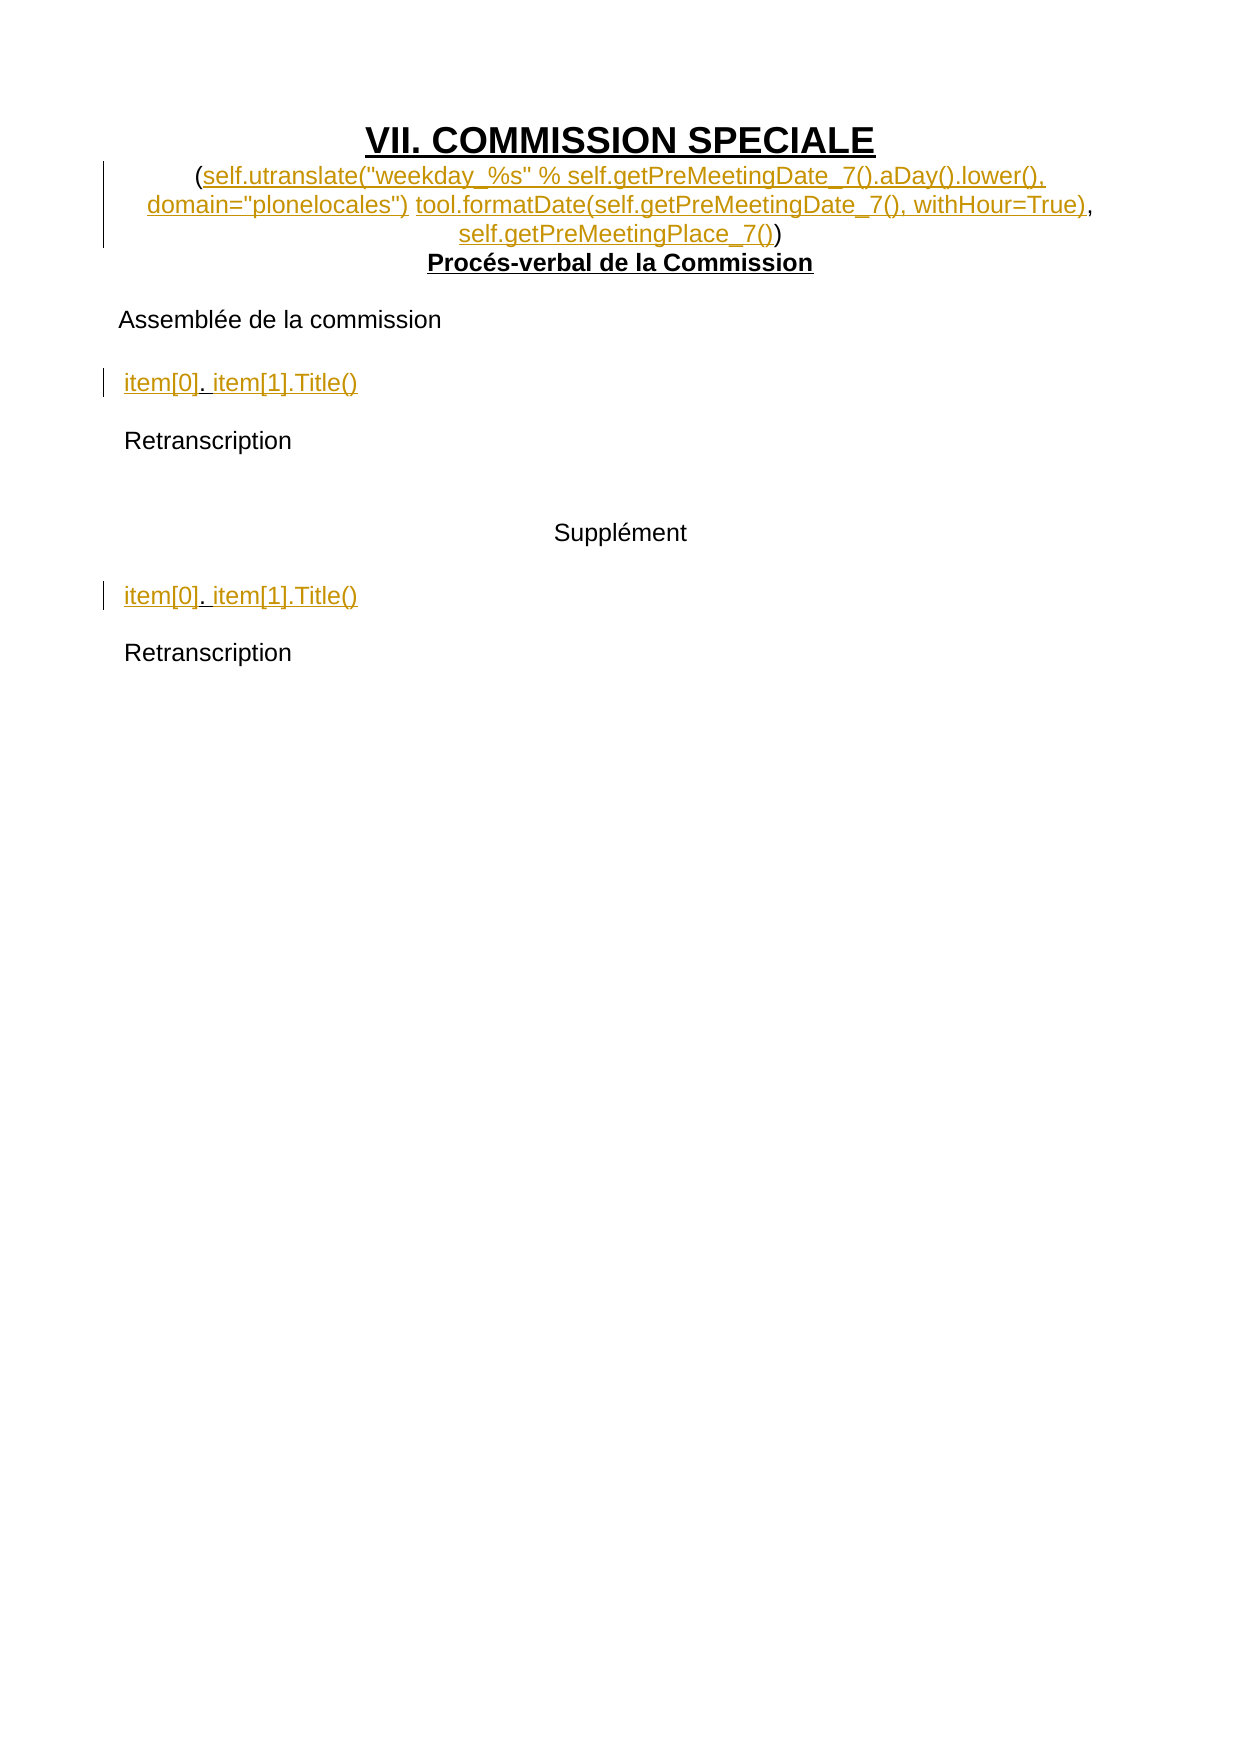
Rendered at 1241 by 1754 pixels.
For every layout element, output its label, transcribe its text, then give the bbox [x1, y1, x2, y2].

table_header item[0]. item[1].Title() Retranscription [118, 363, 1122, 489]
text (self.utranslate("weekday_%s" % self.getPreMeetingDate_7().aDay().lower(), domain="plonelocales") tool.formatDate(self.getPreMeetingDate_7(), withHour=True), self.getPreMeetingPlace_7()) [118, 161, 1122, 247]
text Procés-verbal de la Commission [118, 247, 1122, 276]
table_header item[0]. item[1].Title() Retranscription [118, 575, 1122, 702]
text Assemblée de la commission [118, 305, 1122, 334]
text VII. COMMISSION SPECIALE [118, 118, 1122, 161]
text Supplément [118, 518, 1122, 575]
